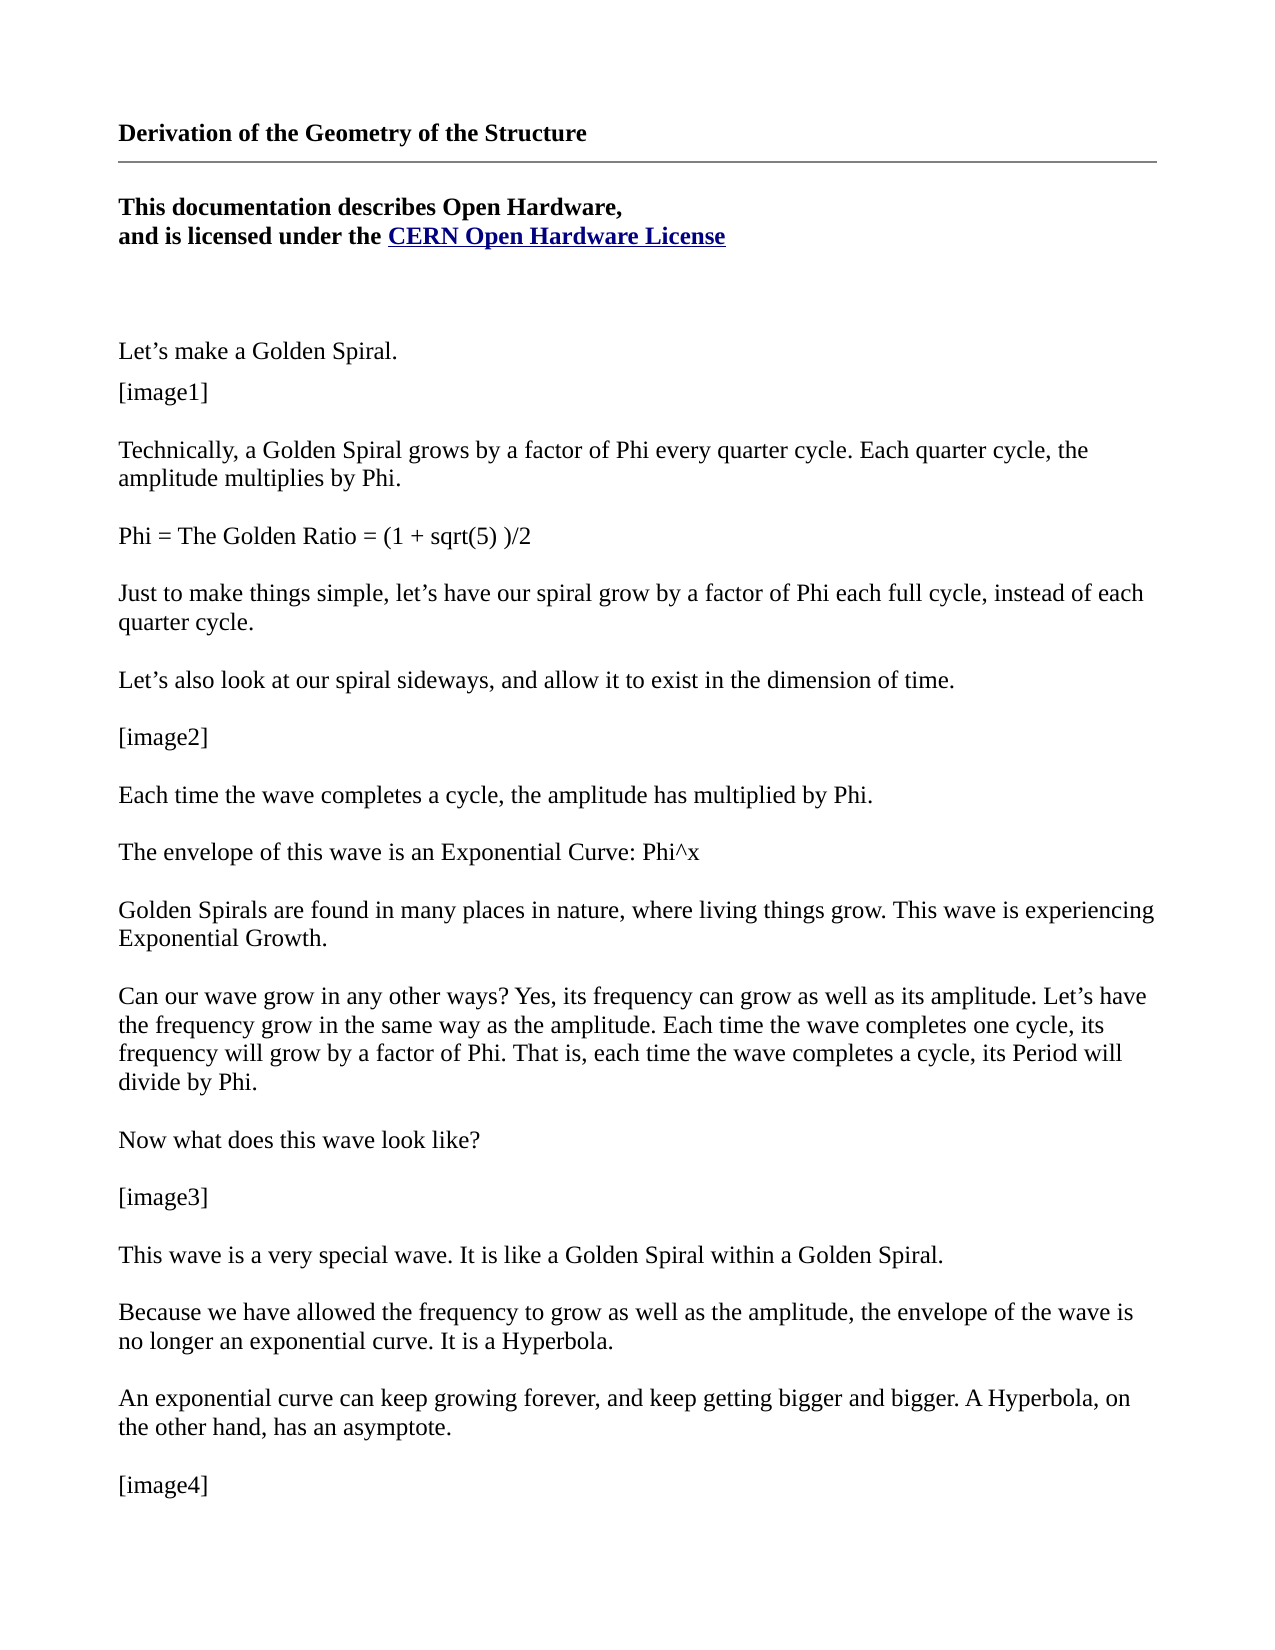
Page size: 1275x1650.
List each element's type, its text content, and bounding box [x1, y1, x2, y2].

text [image4] [118, 1470, 1157, 1498]
text Technically, a Golden Spiral grows by a factor of Phi every quarter cycle. Each quarter cycle, the amplitude multiplies by Phi. Phi = The Golden Ratio = (1 + sqrt(5) )/2 Just to make things simple, let’s have our spiral grow by a factor of Phi each full cycle, instead of each quarter cycle. Let’s also look at our spiral sideways, and allow it to exist in the dimension of time. [118, 435, 1157, 693]
text [image2] [118, 722, 1157, 751]
text [image1] [118, 377, 1157, 406]
text Derivation of the Geometry of the Structure [118, 118, 1157, 147]
text Each time the wave completes a cycle, the amplitude has multiplied by Phi. The envelope of this wave is an Exponential Curve: Phi^x Golden Spirals are found in many places in nature, where living things grow. This wave is experiencing Exponential Growth. Can our wave grow in any other ways? Yes, its frequency can grow as well as its amplitude. Let’s have the frequency grow in the same way as the amplitude. Each time the wave completes one cycle, its frequency will grow by a factor of Phi. That is, each time the wave completes a cycle, its Period will divide by Phi. Now what does this wave look like? [118, 780, 1157, 1153]
text [image3] [118, 1182, 1157, 1211]
text This documentation describes Open Hardware, and is licensed under the CERN Open Hardware License Let’s make a Golden Spiral. [118, 192, 1157, 365]
text This wave is a very special wave. It is like a Golden Spiral within a Golden Spiral. Because we have allowed the frequency to grow as well as the amplitude, the envelope of the wave is no longer an exponential curve. It is a Hyperbola. An exponential curve can keep growing forever, and keep getting bigger and bigger. A Hyperbola, on the other hand, has an asymptote. [118, 1240, 1157, 1441]
